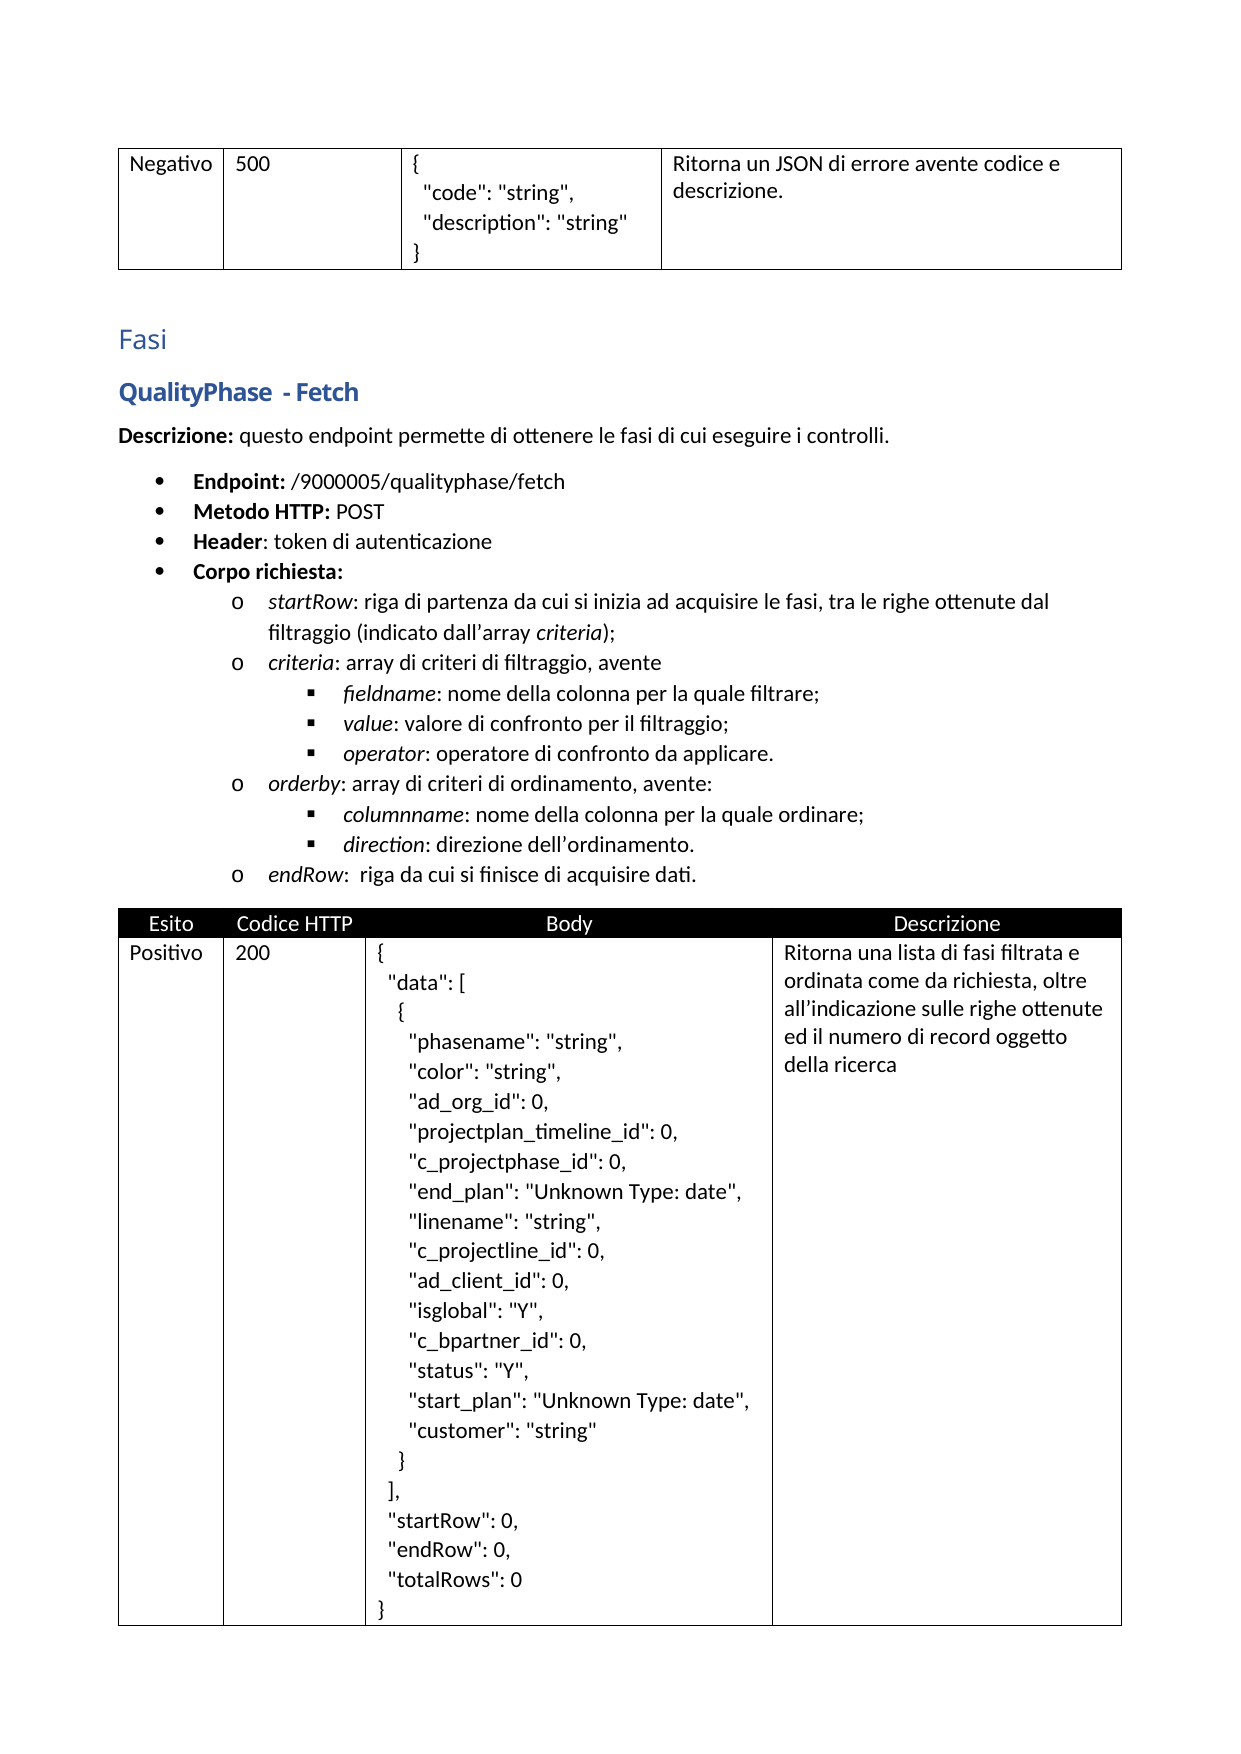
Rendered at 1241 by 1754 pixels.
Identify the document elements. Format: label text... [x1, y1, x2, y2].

list Corpo richiesta: [156, 557, 1122, 585]
subtitle QualityPhase - Fetch [118, 374, 1122, 408]
list fieldname: nome della colonna per la quale filtrare; [306, 679, 1122, 707]
list orderby: array di criteri di ordinamento, avente: [231, 769, 1122, 798]
table_cell 500 [224, 149, 401, 269]
list columnname: nome della colonna per la quale ordinare; [306, 800, 1122, 828]
subtitle Fasi [118, 320, 1122, 357]
table_cell { "data": [ { "phasename": "string", "color": "string", "ad_org_id": 0, "projectplan_timeline_id": 0, "c_projectphase_id": 0, "end_plan": "Unknown Type: date", "linename": "string", "c_projectline_id": 0, "ad_client_id": 0, "isglobal": "Y", "c_bpartner_id": 0, "status": "Y", "start_plan": "Unknown Type: date", "customer": "string" } ], "startRow": 0, "endRow": 0, "totalRows": 0 } [366, 938, 772, 1625]
list Metodo HTTP: POST [156, 497, 1122, 525]
list operator: operatore di confronto da applicare. [306, 739, 1122, 767]
text Descrizione: questo endpoint permette di ottenere le fasi di cui eseguire i controlli. [118, 421, 1122, 449]
list endRow: riga da cui si finisce di acquisire dati. [231, 860, 1122, 889]
list Endpoint: /9000005/qualityphase/fetch [156, 467, 1122, 496]
table_header Codice HTTP [224, 909, 365, 937]
table_cell Positivo [119, 938, 223, 1625]
list startRow: riga di partenza da cui si inizia ad acquisire le fasi, tra le righe ottenute dal filtraggio (indicato dall’array criteria); [231, 587, 1122, 646]
table_cell Ritorna una lista di fasi filtrata e ordinata come da richiesta, oltre all’indicazione sulle righe ottenute ed il numero di record oggetto della ricerca [773, 938, 1121, 1625]
list direction: direzione dell’ordinamento. [306, 830, 1122, 858]
table_cell { "code": "string", "description": "string" } [402, 149, 661, 269]
table_header Body [366, 909, 772, 937]
table_cell Ritorna un JSON di errore avente codice e descrizione. [662, 149, 1121, 269]
table_cell Negativo [119, 149, 223, 269]
table_cell 200 [224, 938, 365, 1625]
list value: valore di confronto per il filtraggio; [306, 709, 1122, 737]
list criteria: array di criteri di filtraggio, avente [231, 648, 1122, 677]
table_header Descrizione [773, 909, 1121, 937]
list Header: token di autenticazione [156, 527, 1122, 555]
table_header Esito [119, 909, 223, 937]
